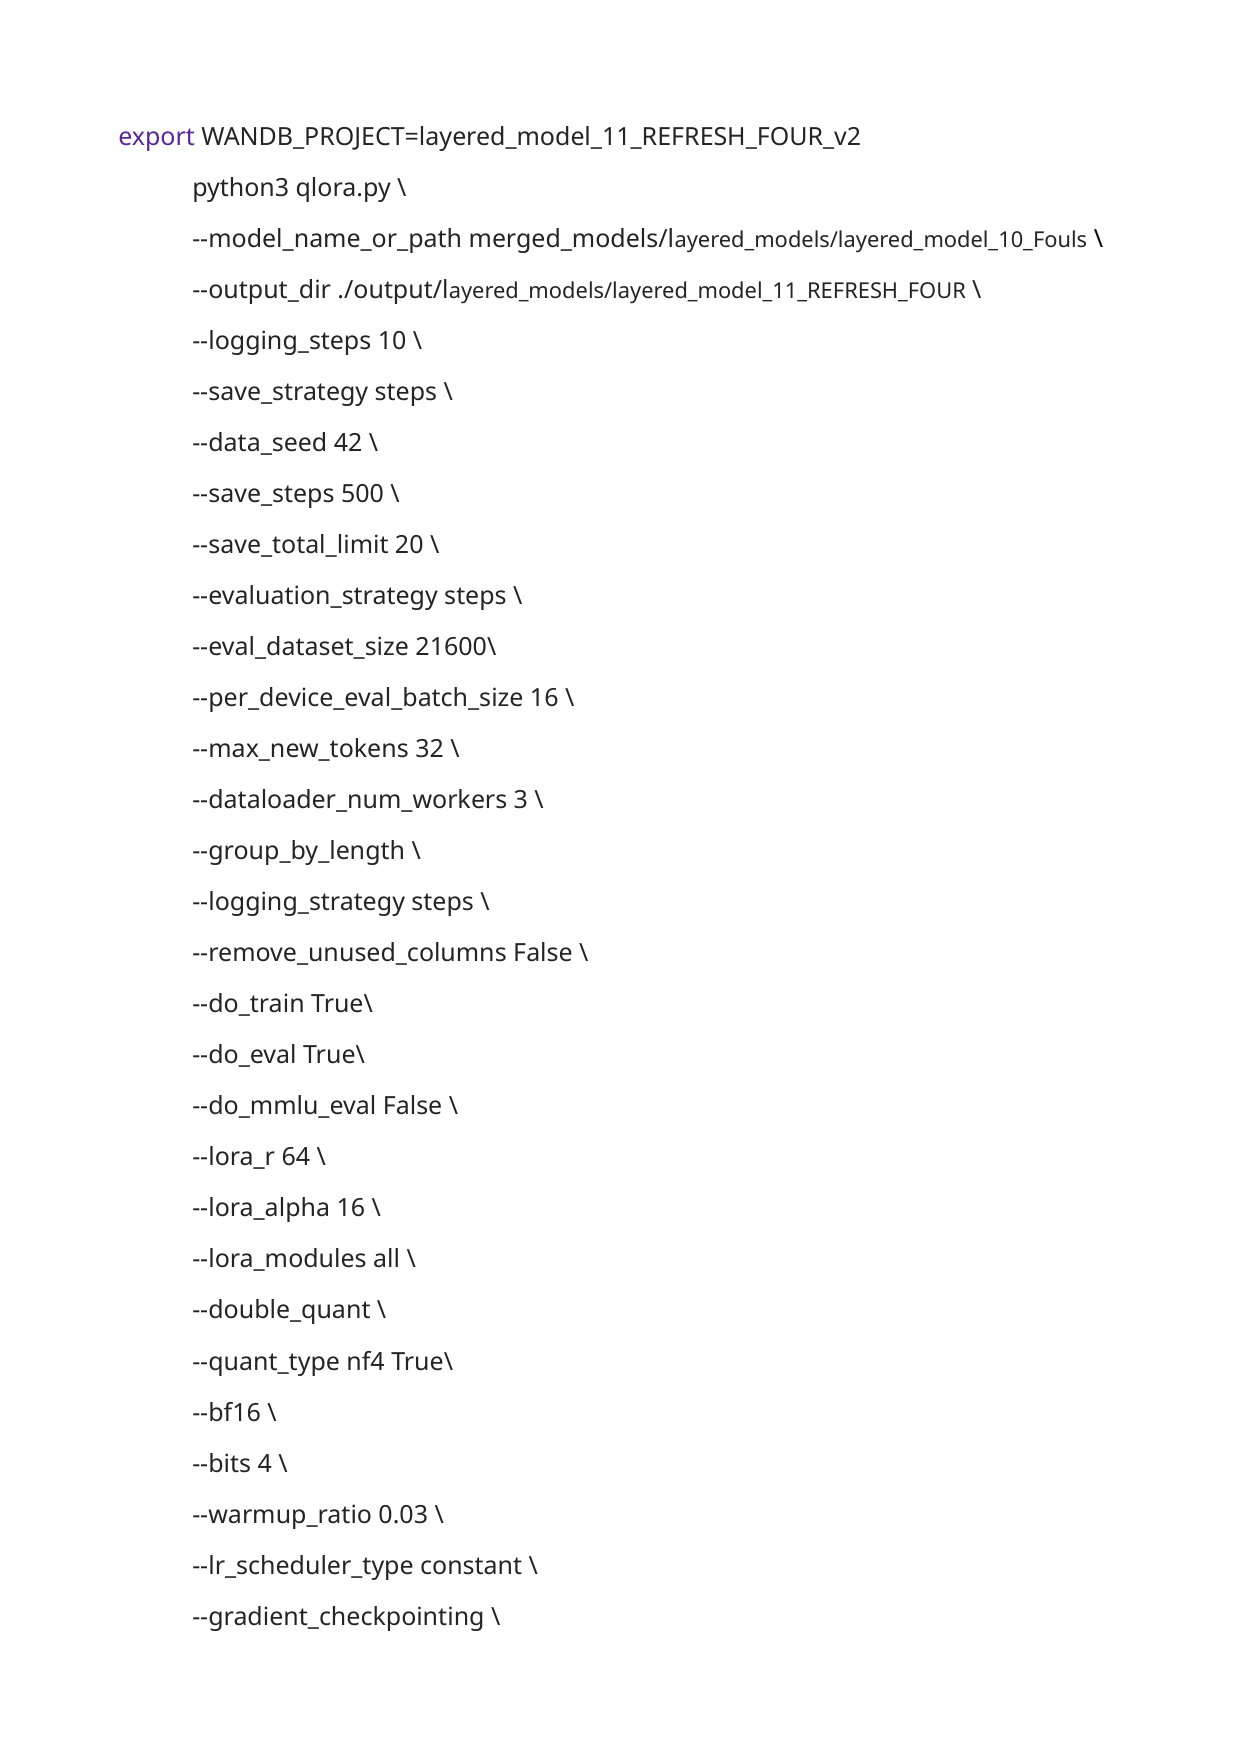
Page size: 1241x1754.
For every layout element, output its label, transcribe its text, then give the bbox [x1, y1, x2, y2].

text --output_dir ./output/layered_models/layered_model_11_REFRESH_FOUR \ --logging_steps 10 \ --save_strategy steps \ --data_seed 42 \ --save_steps 500 \ --save_total_limit 20 \ --evaluation_strategy steps \ --eval_dataset_size 21600\ --per_device_eval_batch_size 16 \ --max_new_tokens 32 \ --dataloader_num_workers 3 \ --group_by_length \ --logging_strategy steps \ --remove_unused_columns False \ --do_train True\ --do_eval True\ --do_mmlu_eval False \ --lora_r 64 \ --lora_alpha 16 \ --lora_modules all \ --double_quant \ --quant_type nf4 True\ --bf16 \ --bits 4 \ --warmup_ratio 0.03 \ --lr_scheduler_type constant \ --gradient_checkpointing \ [118, 271, 1122, 1632]
text python3 qlora.py \ --model_name_or_path merged_models/layered_models/layered_model_10_Fouls \ [118, 169, 1122, 254]
text export WANDB_PROJECT=layered_model_11_REFRESH_FOUR_v2 [118, 118, 1122, 152]
